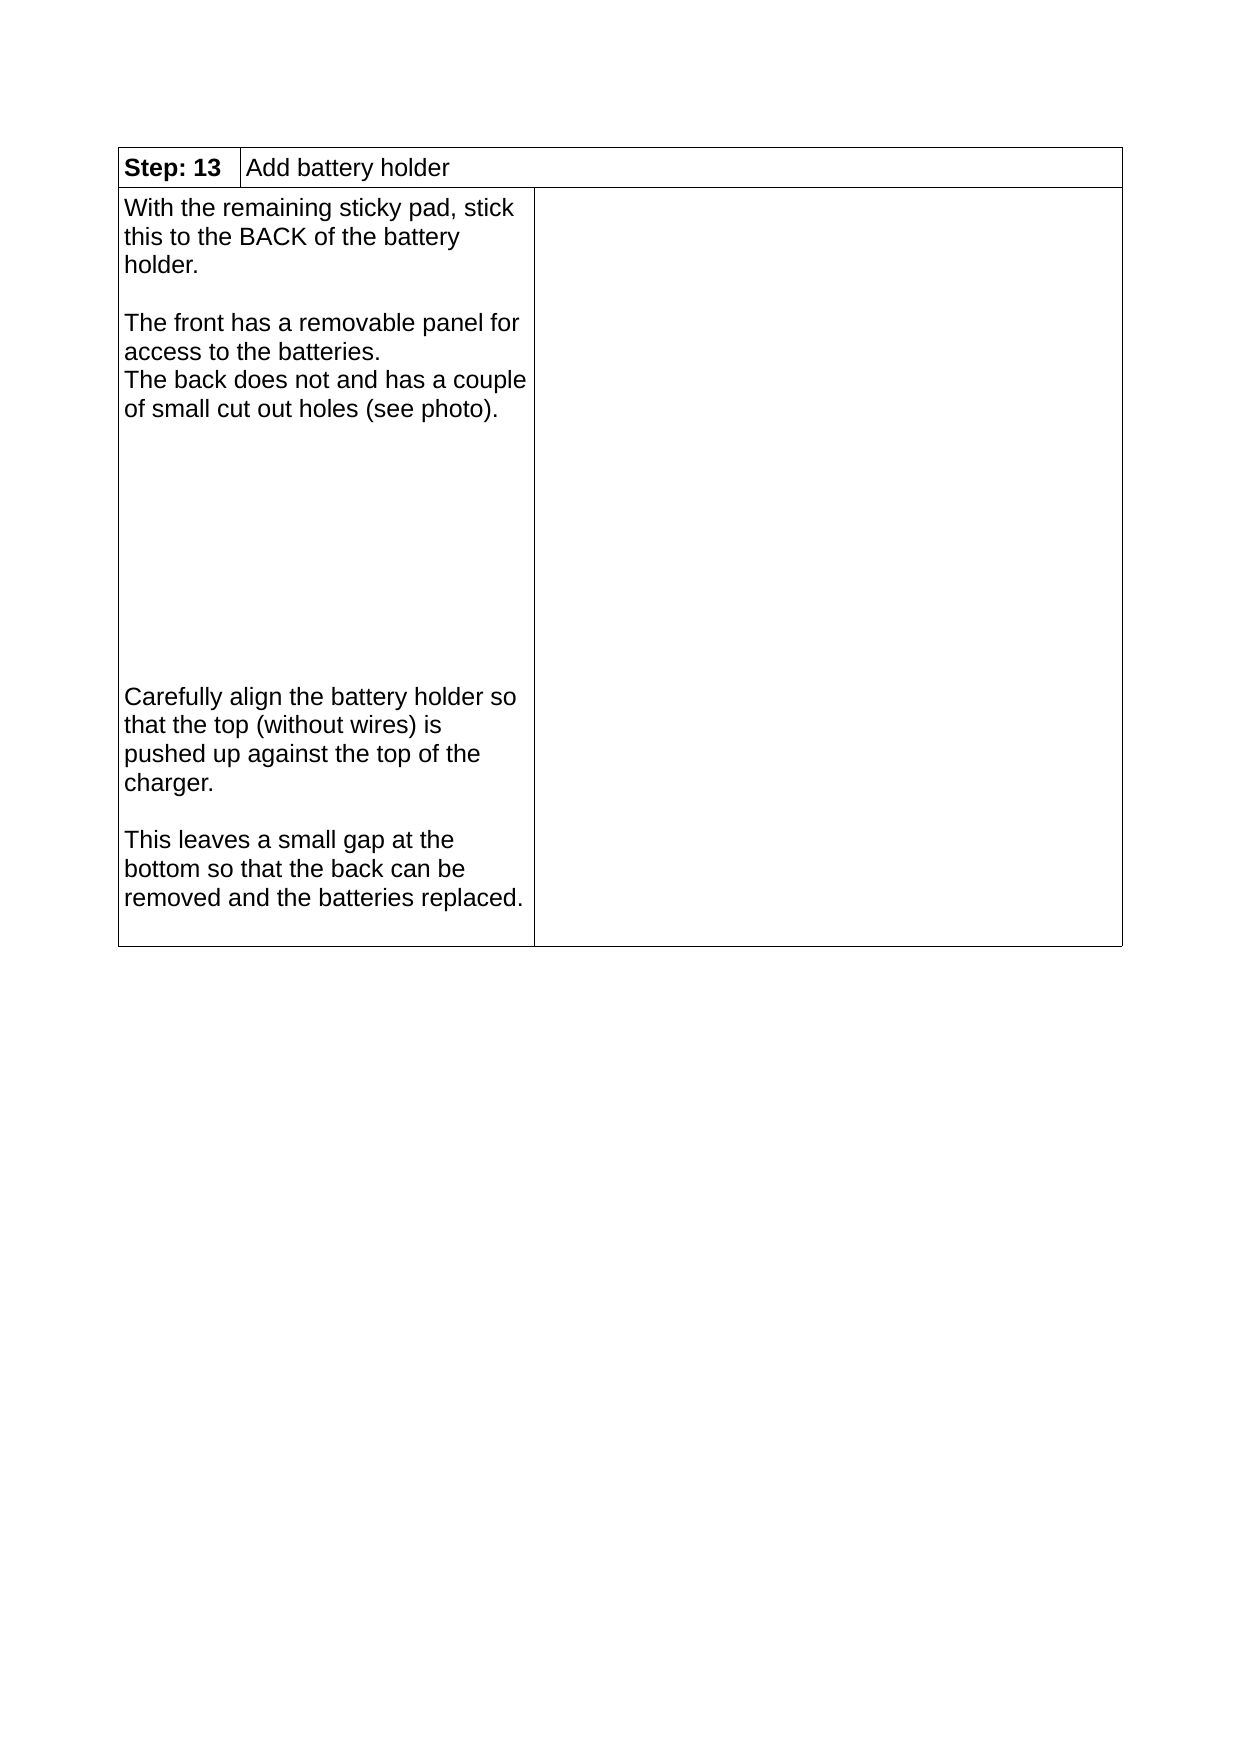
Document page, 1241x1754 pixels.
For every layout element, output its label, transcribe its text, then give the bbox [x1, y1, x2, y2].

table_cell [535, 188, 1122, 946]
table_header Step: 13 [119, 148, 240, 187]
table_header Add battery holder [241, 148, 1122, 187]
table_cell With the remaining sticky pad, stick this to the BACK of the battery holder. The front has a removable panel for access to the batteries. The back does not and has a couple of small cut out holes (see photo). Carefully align the battery holder so that the top (without wires) is pushed up against the top of the charger. This leaves a small gap at the bottom so that the back can be removed and the batteries replaced. [119, 188, 534, 946]
